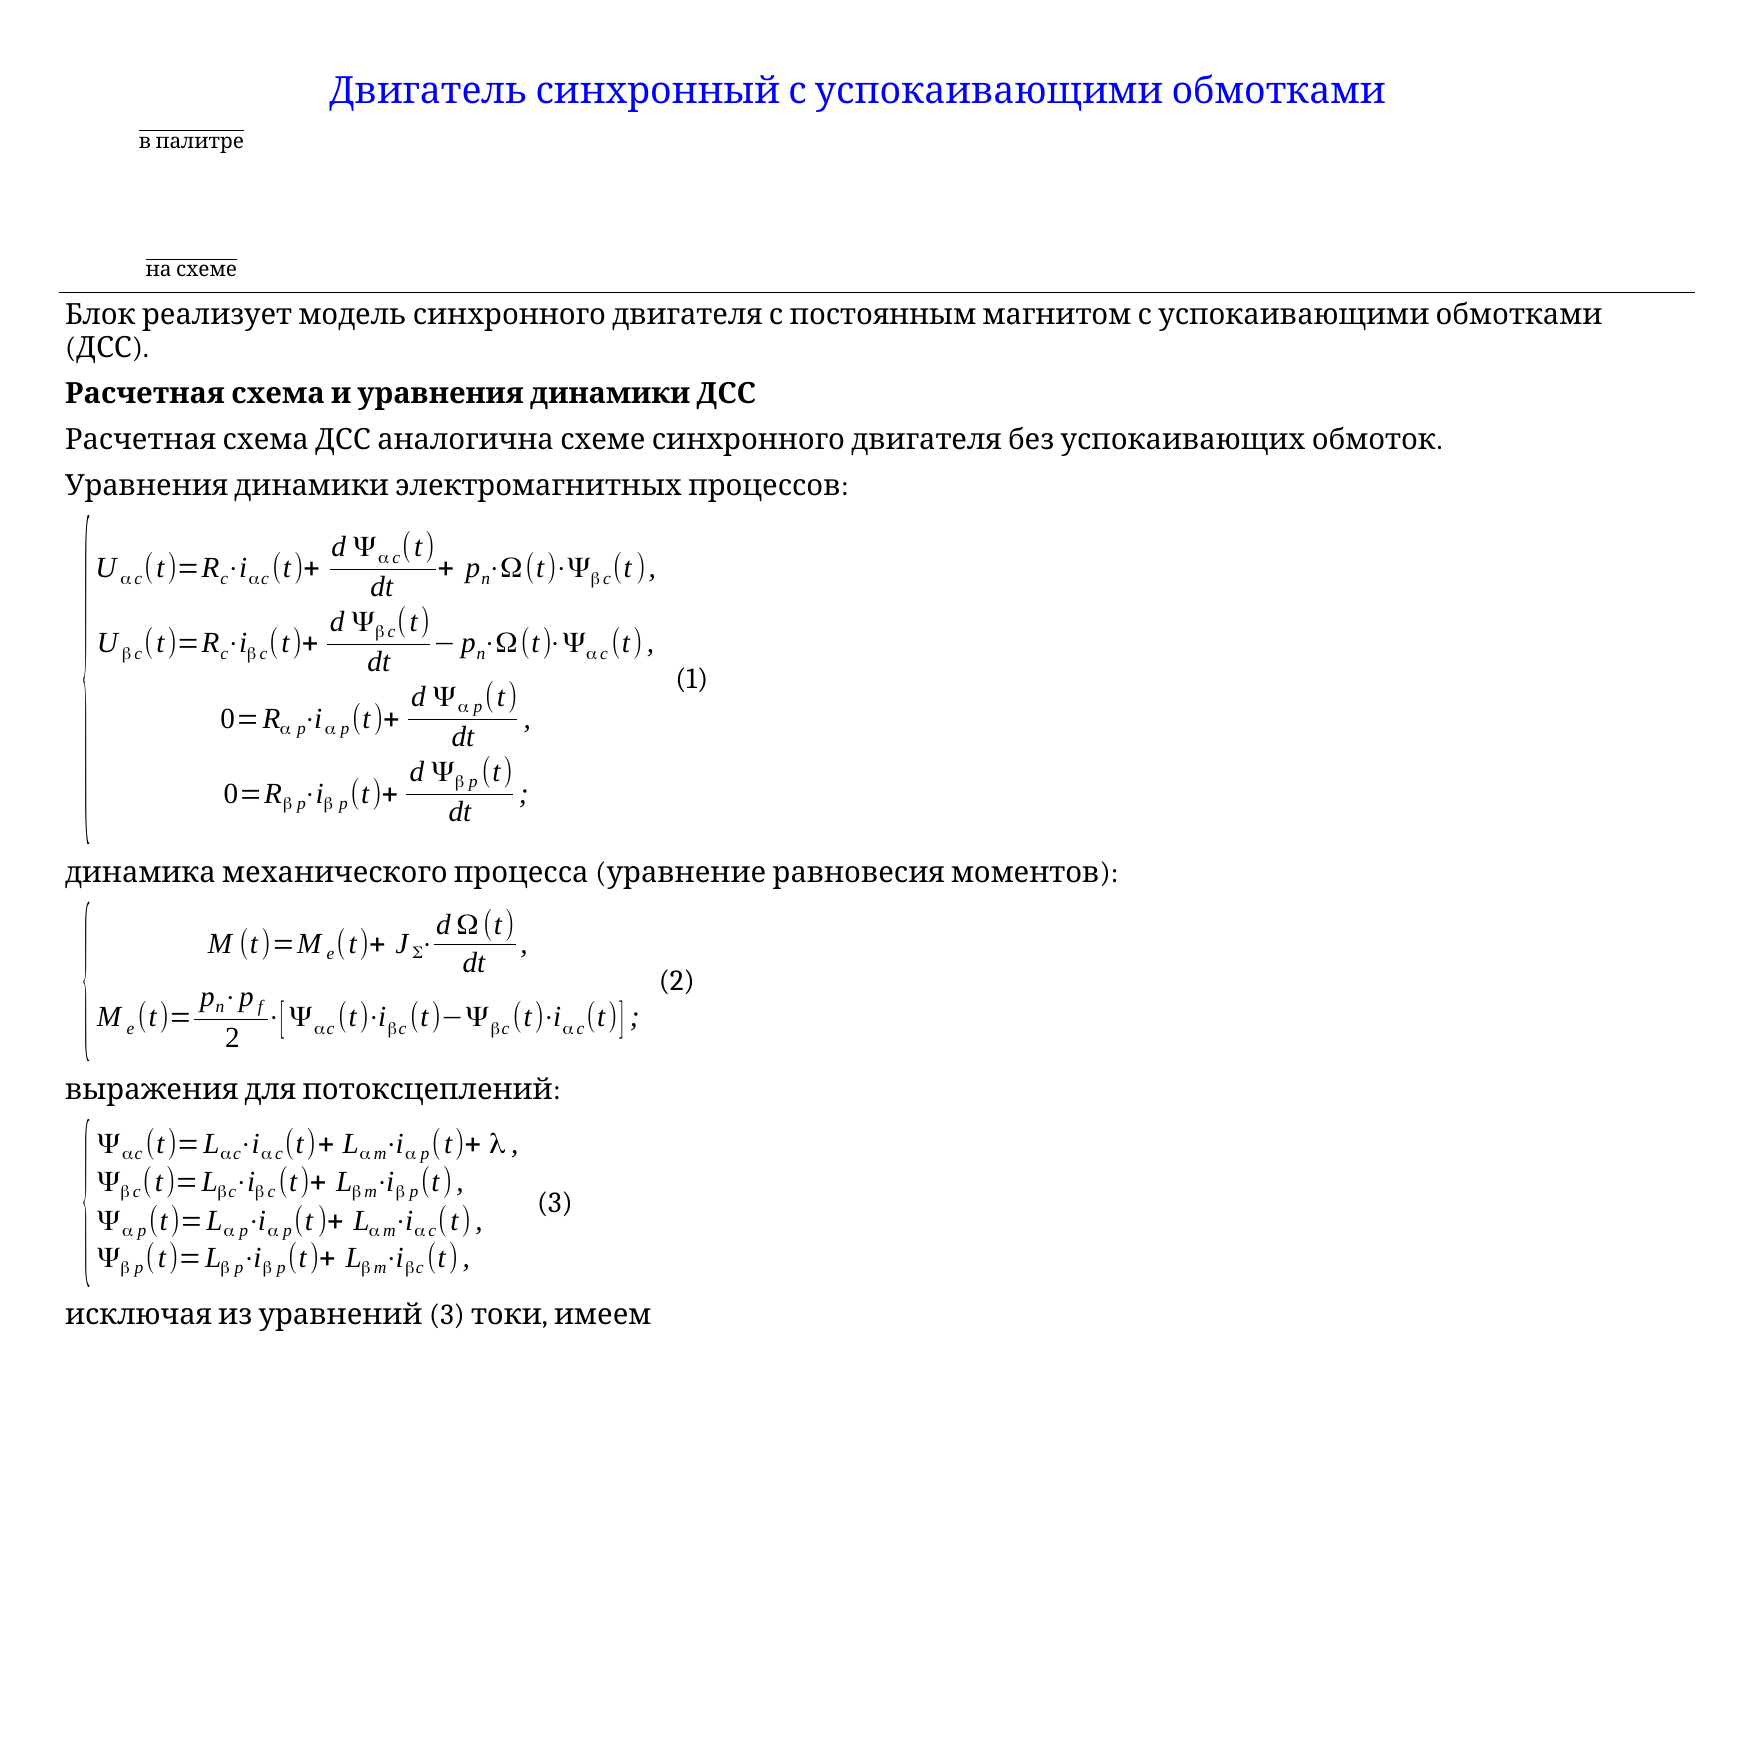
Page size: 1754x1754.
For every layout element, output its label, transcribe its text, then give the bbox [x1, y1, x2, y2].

table_cell Блок реализует модель синхронного двигателя с постоянным магнитом с успокаивающими обмотками (ДСС). Расчетная схема и уравнения динамики ДСС Расчетная схема ДСС аналогична схеме синхронного двигателя без успокаивающих обмоток. Уравнения динамики электромагнитных процессов: (1) динамика механического процесса (уравнение равновесия моментов): (2) выражения для потоксцеплений: (3) исключая из уравнений (3) токи, имеем (4) где В результате можно записать уравнения динамики электромагнитных процессов в пространстве состояний в форме Коши: (5) Если выразить индуктивности через основные и рассеяния: то имеем (6) (7) Согласно уравнениям (7), переменными состояния ДСС являются потокосцепления, угловая скорость вращения ротораи угол поворота ротора. Входными параметрами являются напряжения на обмотках статора и возмущающий момент. Входные сигналы: Напряжение на обмотке статорав неподвижной системе координат, В. Напряжение на обмотке статорав неподвижной системе координат, В. Возмущающий момент, Н·м. Выходные сигналы: Угол поворота ротора, рад. Угловая скорость вращения, рад/с. Электромеханический момент на валу ротора, Н·м. Дополнительно на третий выход можно выводить ещё два сигнала: Ток в обмотке статора, А. Ток в обмотке статора, А. Свойства: Сопротивление α-обмотки статора, Ом; Сопротивление β-обмотки статора, Ом; Индуктивность α-обмотки статора, Гн; Индуктивность β-обмотки статора, Гн; Магнитный поток от постоянного магнита через обмотки статора I, Вб; Момент инерции, приведённый к валу ротора, кг·м2; Сопротивление α-обмотки ротора, Ом; Сопротивление β-обмотки ротора, Ом; Индуктивность α-обмотки ротора, Гн; Индуктивность β-обмотки ротора, Гн; Взаимная индуктивность обмоток по оси α , Гн; Взаимная индуктивность обмоток по оси β, Гн; Число полюсов , шт. Число фаз питающего напряжения, шт. Начальный угол поворота ротора, рад. Начальная частота вращения ротора, рад/c. Начальное потокосцепление, В·с. Начальное потокосцепление, В·с. Начальное потокосцепление, В·с. Начальное потокосцепление, В·с. Дополнительный вывод. [59, 293, 1695, 1350]
table_cell [323, 124, 1695, 164]
table_cell в палитре [59, 124, 323, 164]
table_cell [323, 164, 1695, 252]
table_cell [323, 252, 1695, 292]
table_header [59, 59, 323, 124]
table_cell на схеме [59, 252, 323, 292]
table_cell [59, 164, 323, 252]
table_header Двигатель синхронный с успокаивающими обмотками [323, 59, 1695, 124]
